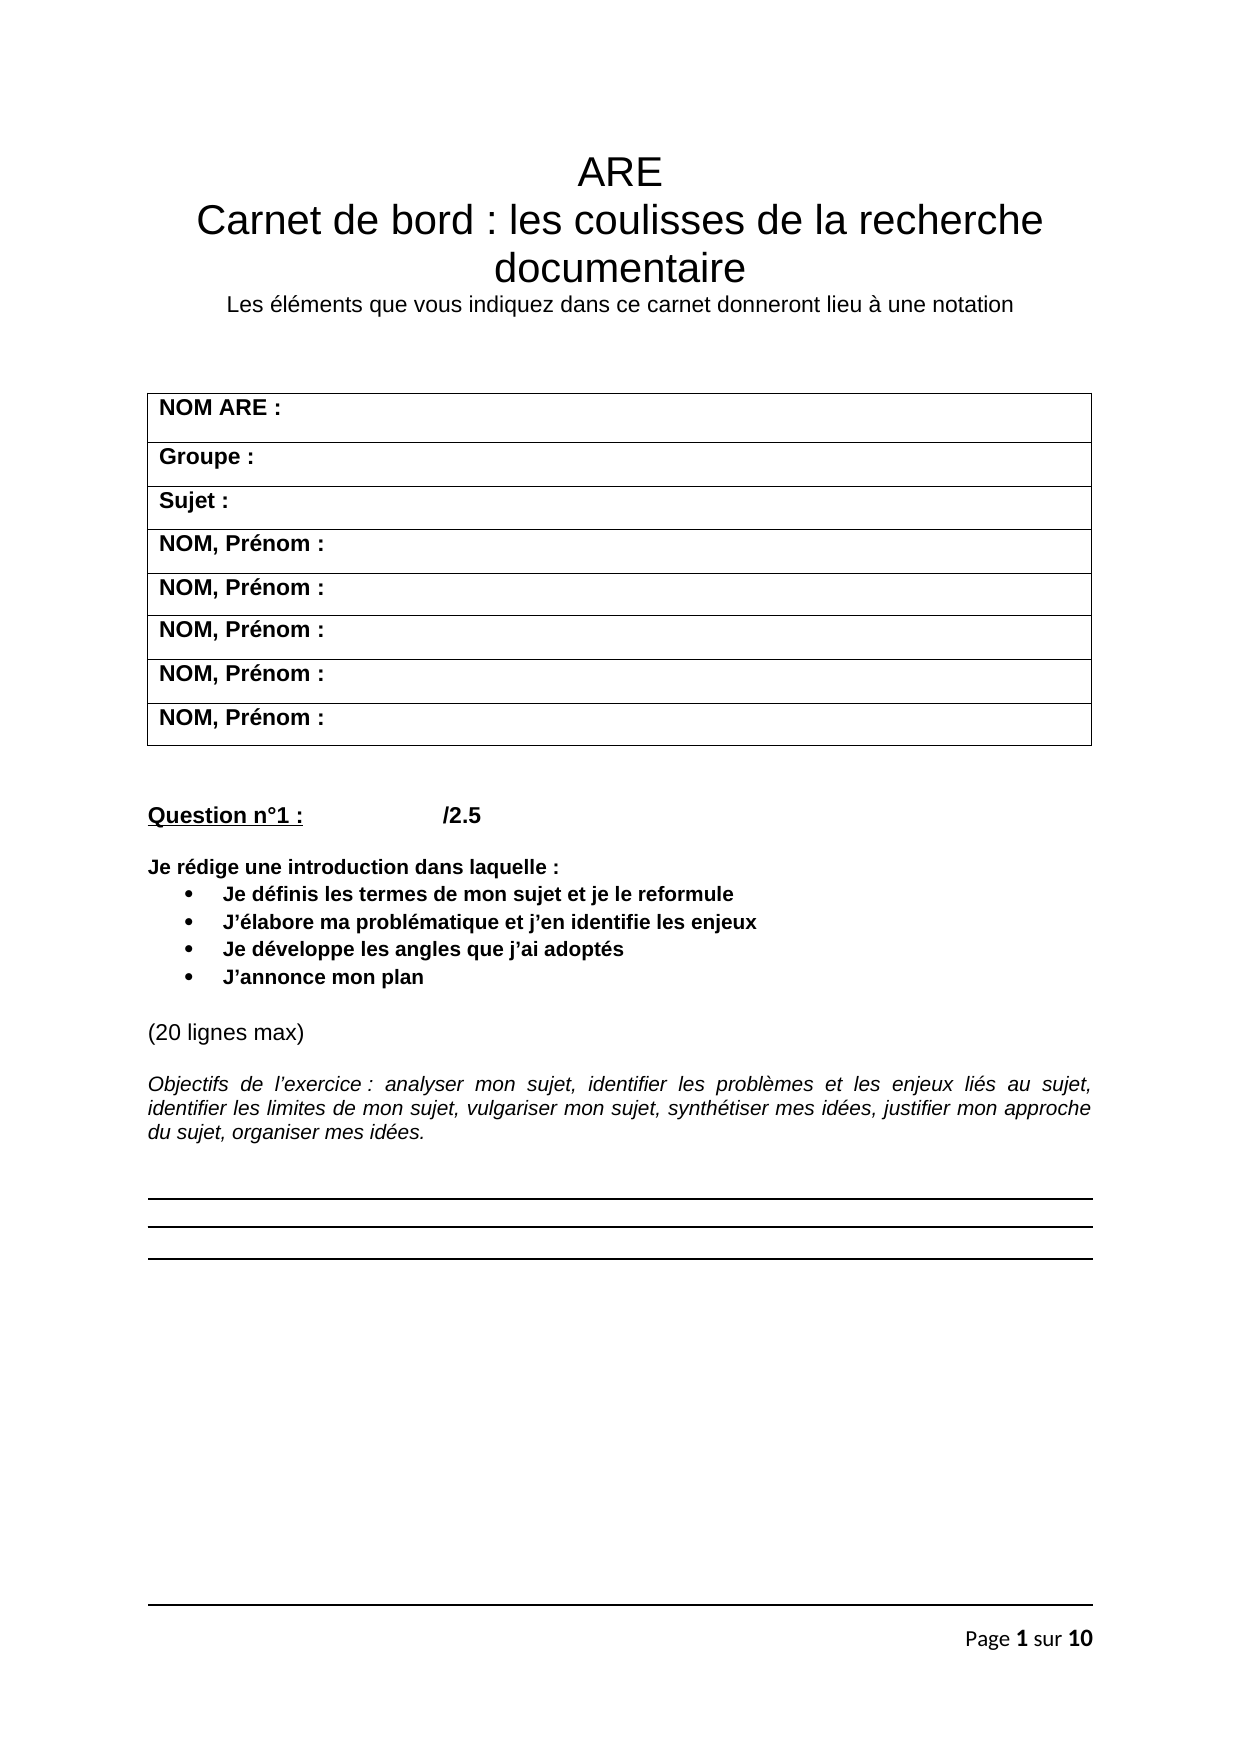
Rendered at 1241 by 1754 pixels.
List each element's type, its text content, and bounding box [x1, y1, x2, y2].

text Carnet de bord : les coulisses de la recherche documentaire [148, 196, 1093, 291]
text ARE [148, 148, 1093, 196]
text Les éléments que vous indiquez dans ce carnet donneront lieu à une notation [148, 291, 1093, 318]
table_header NOM ARE : [148, 394, 1091, 442]
table_cell NOM, Prénom : [148, 616, 1091, 659]
table_cell NOM, Prénom : [148, 530, 1091, 572]
text Question n°1 : /2.5 [148, 802, 1093, 828]
table_cell Sujet : [148, 487, 1091, 529]
table_cell NOM, Prénom : [148, 704, 1091, 745]
table_cell NOM, Prénom : [148, 660, 1091, 703]
list Je développe les angles que j’ai adoptés [185, 937, 1093, 961]
text Objectifs de l’exercice : analyser mon sujet, identifier les problèmes et les enjeux liés au sujet, identifier les limites de mon sujet, vulgariser mon sujet, synthétiser mes idées, justifier mon approche du sujet, organiser mes idées. [148, 1072, 1093, 1143]
list J’annonce mon plan [185, 965, 1093, 989]
text (20 lignes max) [148, 1019, 1093, 1045]
text Je rédige une introduction dans laquelle : [148, 854, 1093, 878]
table_cell NOM, Prénom : [148, 574, 1091, 615]
list Je définis les termes de mon sujet et je le reformule [185, 882, 1093, 906]
list J’élabore ma problématique et j’en identifie les enjeux [185, 910, 1093, 934]
table_cell Groupe : [148, 443, 1091, 486]
